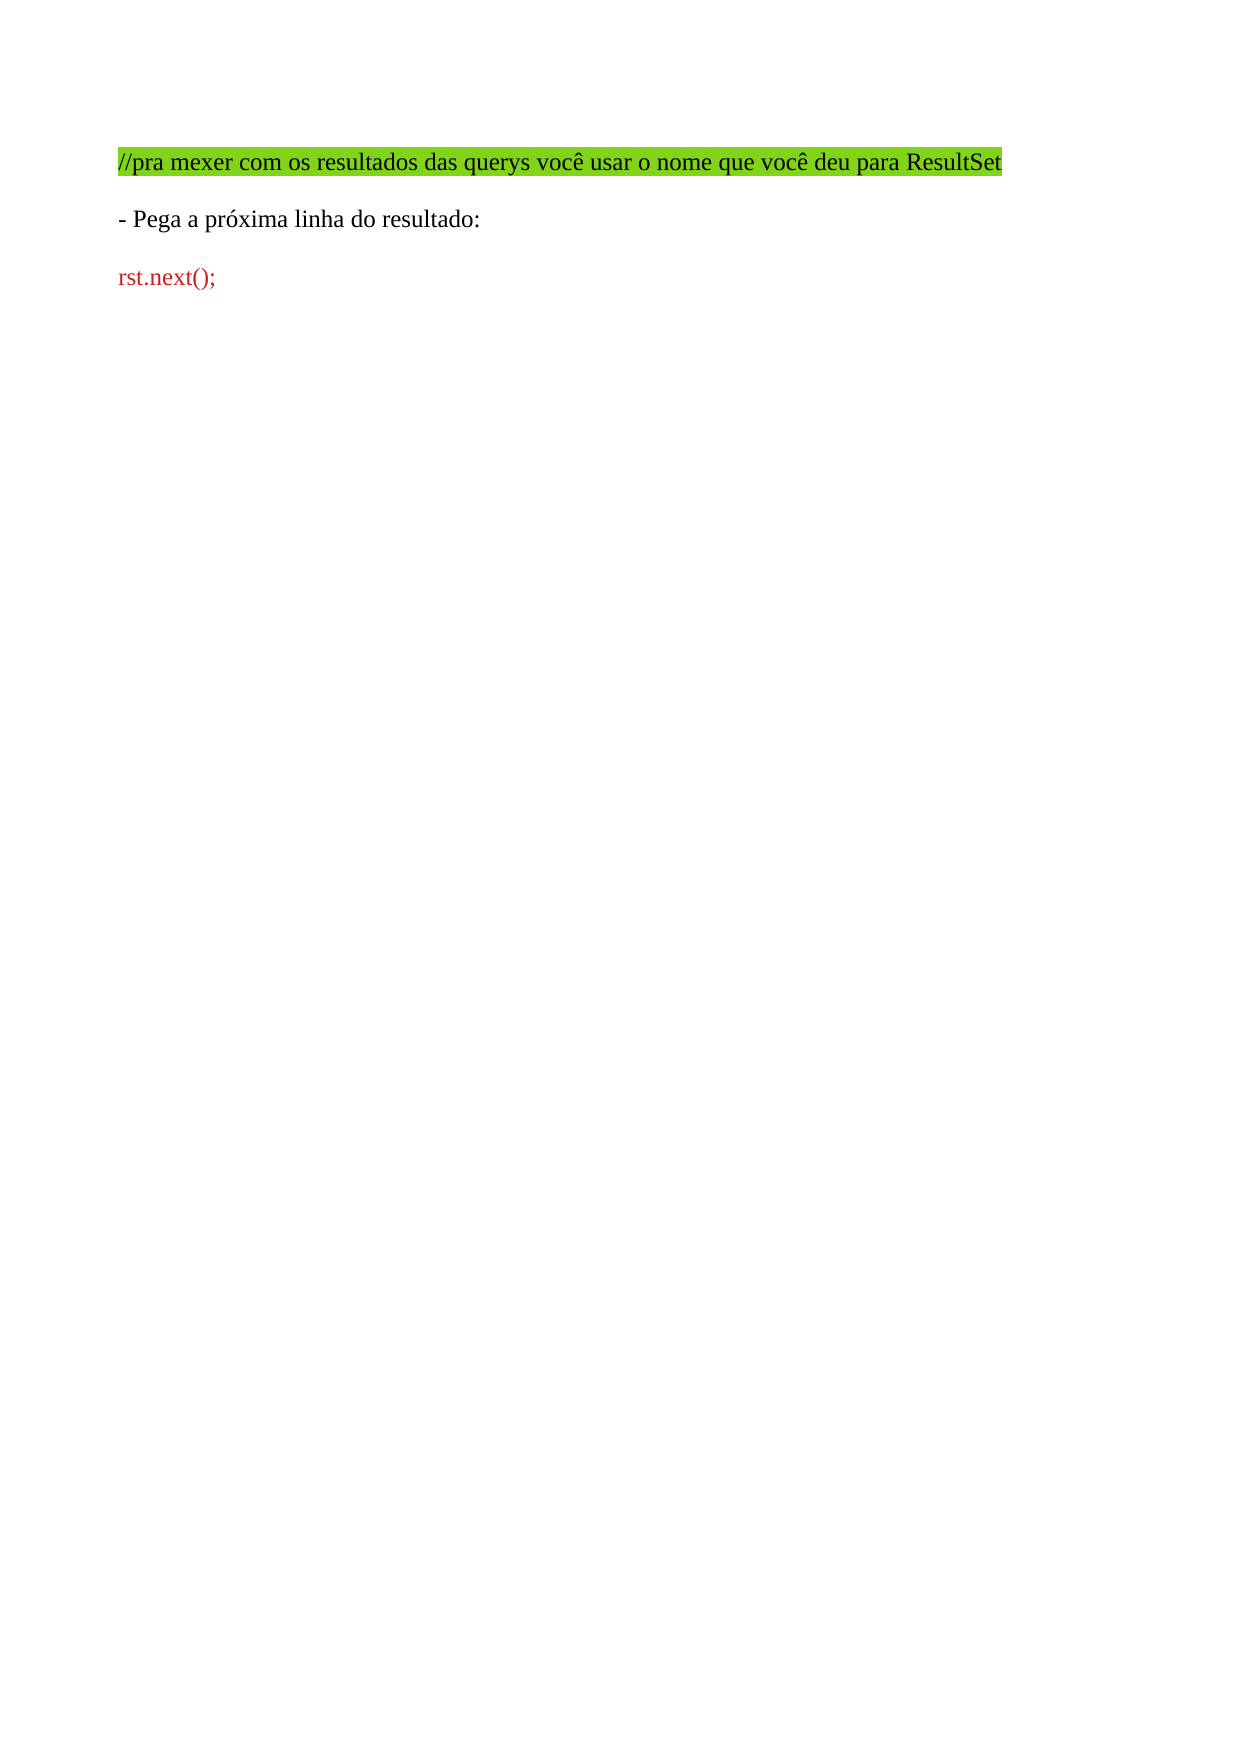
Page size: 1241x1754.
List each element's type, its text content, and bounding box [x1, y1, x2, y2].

text - Pega a próxima linha do resultado: [118, 204, 1122, 233]
text rst.next(); [118, 262, 1122, 291]
text //pra mexer com os resultados das querys você usar o nome que você deu para ResultSet [118, 147, 1122, 176]
